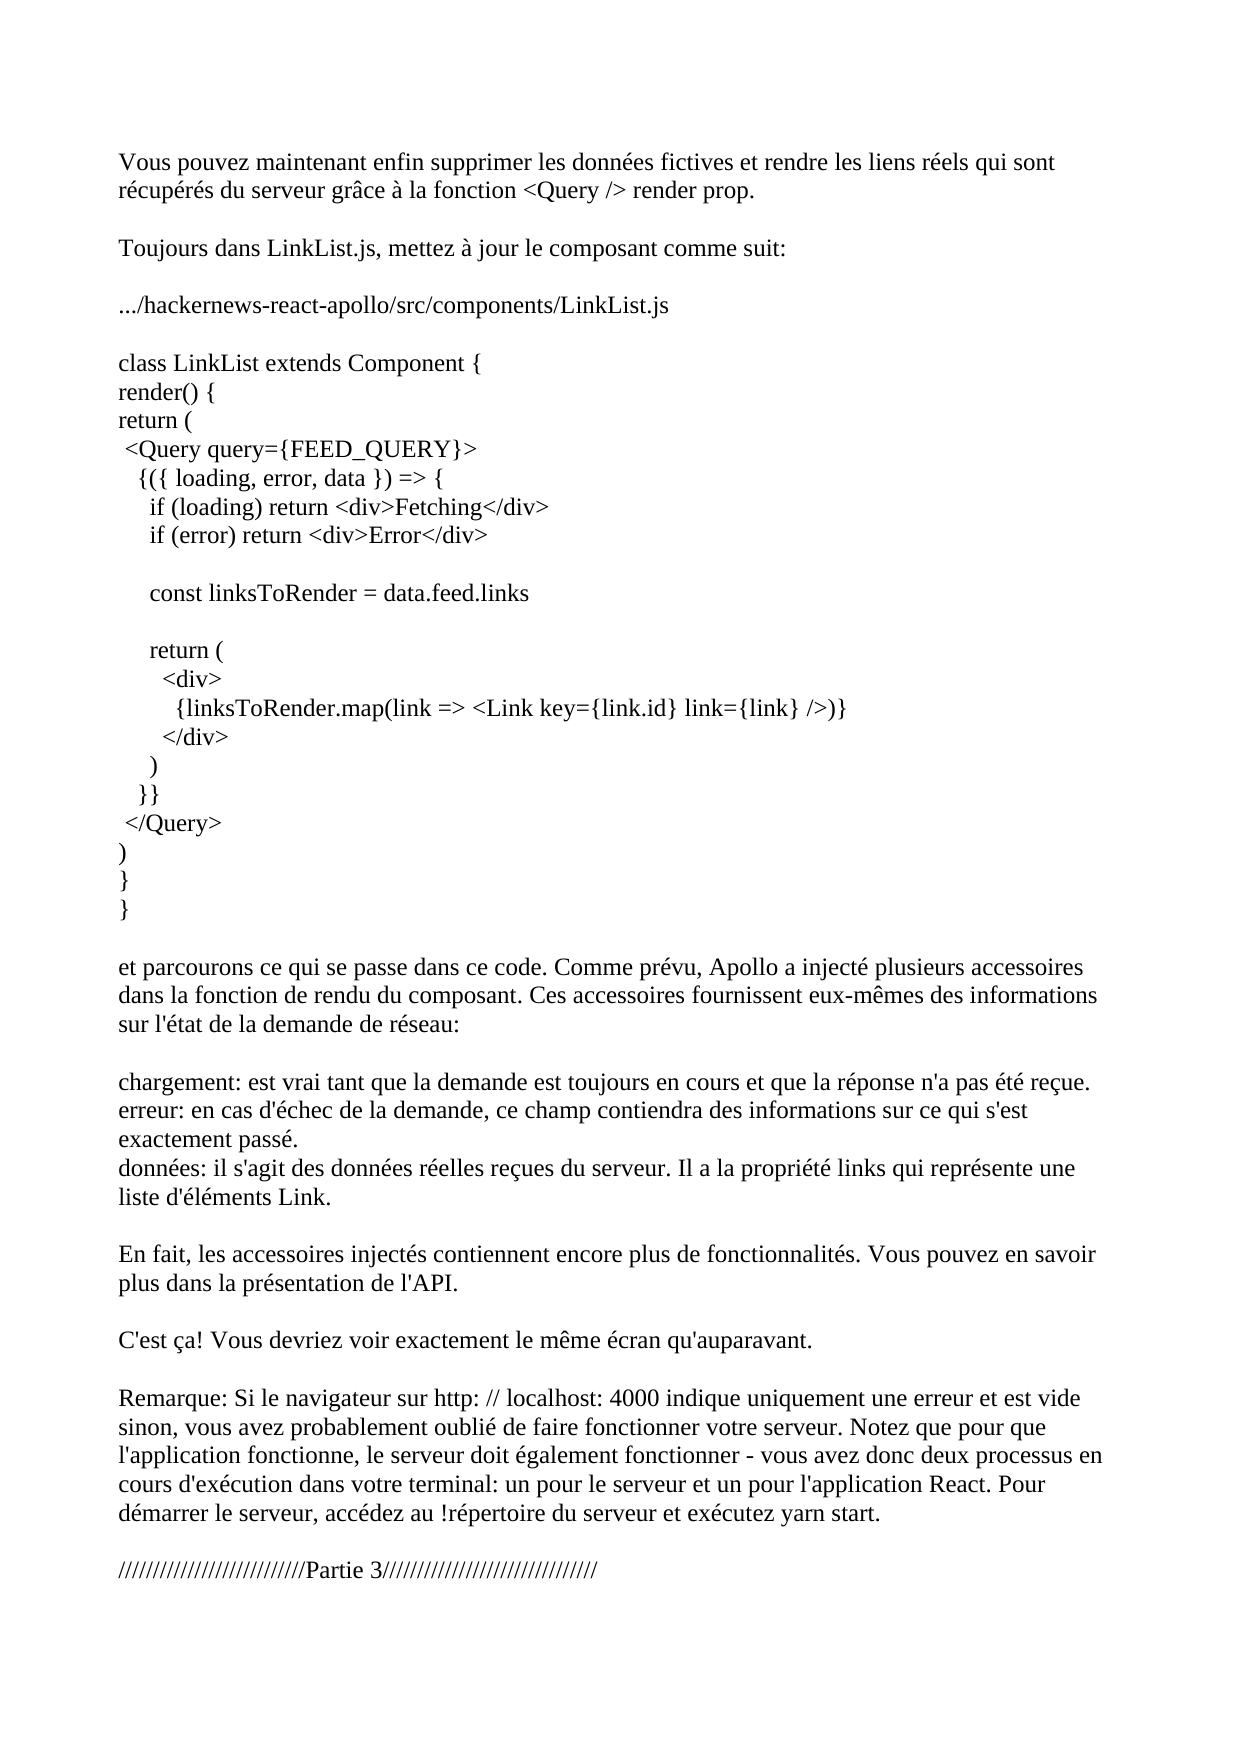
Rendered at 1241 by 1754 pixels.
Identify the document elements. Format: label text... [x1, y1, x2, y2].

text ) [118, 751, 1122, 779]
text }} [118, 779, 1122, 808]
text } [118, 866, 1122, 894]
text } [118, 894, 1122, 923]
text </Query> [118, 808, 1122, 837]
text render() { [118, 377, 1122, 406]
text Remarque: Si le navigateur sur http: // localhost: 4000 indique uniquement une erreur et est vide sinon, vous avez probablement oublié de faire fonctionner votre serveur. Notez que pour que l'application fonctionne, le serveur doit également fonctionner - vous avez donc deux processus en cours d'exécution dans votre terminal: un pour le serveur et un pour l'application React. Pour démarrer le serveur, accédez au !répertoire du serveur et exécutez yarn start. [118, 1383, 1122, 1527]
text ) [118, 837, 1122, 866]
text {({ loading, error, data }) => { [118, 463, 1122, 492]
text ///////////////////////////Partie 3/////////////////////////////// [118, 1556, 1122, 1584]
text </div> [118, 722, 1122, 751]
text et parcourons ce qui se passe dans ce code. Comme prévu, Apollo a injecté plusieurs accessoires dans la fonction de rendu du composant. Ces accessoires fournissent eux-mêmes des informations sur l'état de la demande de réseau: [118, 952, 1122, 1038]
text chargement: est vrai tant que la demande est toujours en cours et que la réponse n'a pas été reçue. [118, 1067, 1122, 1096]
text <div> [118, 664, 1122, 693]
text if (error) return <div>Error</div> [118, 521, 1122, 549]
text class LinkList extends Component { [118, 348, 1122, 377]
text En fait, les accessoires injectés contiennent encore plus de fonctionnalités. Vous pouvez en savoir plus dans la présentation de l'API. [118, 1239, 1122, 1297]
text .../hackernews-react-apollo/src/components/LinkList.js [118, 291, 1122, 319]
text C'est ça! Vous devriez voir exactement le même écran qu'auparavant. [118, 1326, 1122, 1354]
text erreur: en cas d'échec de la demande, ce champ contiendra des informations sur ce qui s'est exactement passé. [118, 1096, 1122, 1153]
text return ( [118, 406, 1122, 434]
text const linksToRender = data.feed.links [118, 578, 1122, 607]
text <Query query={FEED_QUERY}> [118, 434, 1122, 463]
text {linksToRender.map(link => <Link key={link.id} link={link} />)} [118, 693, 1122, 722]
text données: il s'agit des données réelles reçues du serveur. Il a la propriété links qui représente une liste d'éléments Link. [118, 1153, 1122, 1211]
text Vous pouvez maintenant enfin supprimer les données fictives et rendre les liens réels qui sont récupérés du serveur grâce à la fonction <Query /> render prop. [118, 147, 1122, 204]
text return ( [118, 636, 1122, 664]
text if (loading) return <div>Fetching</div> [118, 492, 1122, 521]
text Toujours dans LinkList.js, mettez à jour le composant comme suit: [118, 233, 1122, 262]
